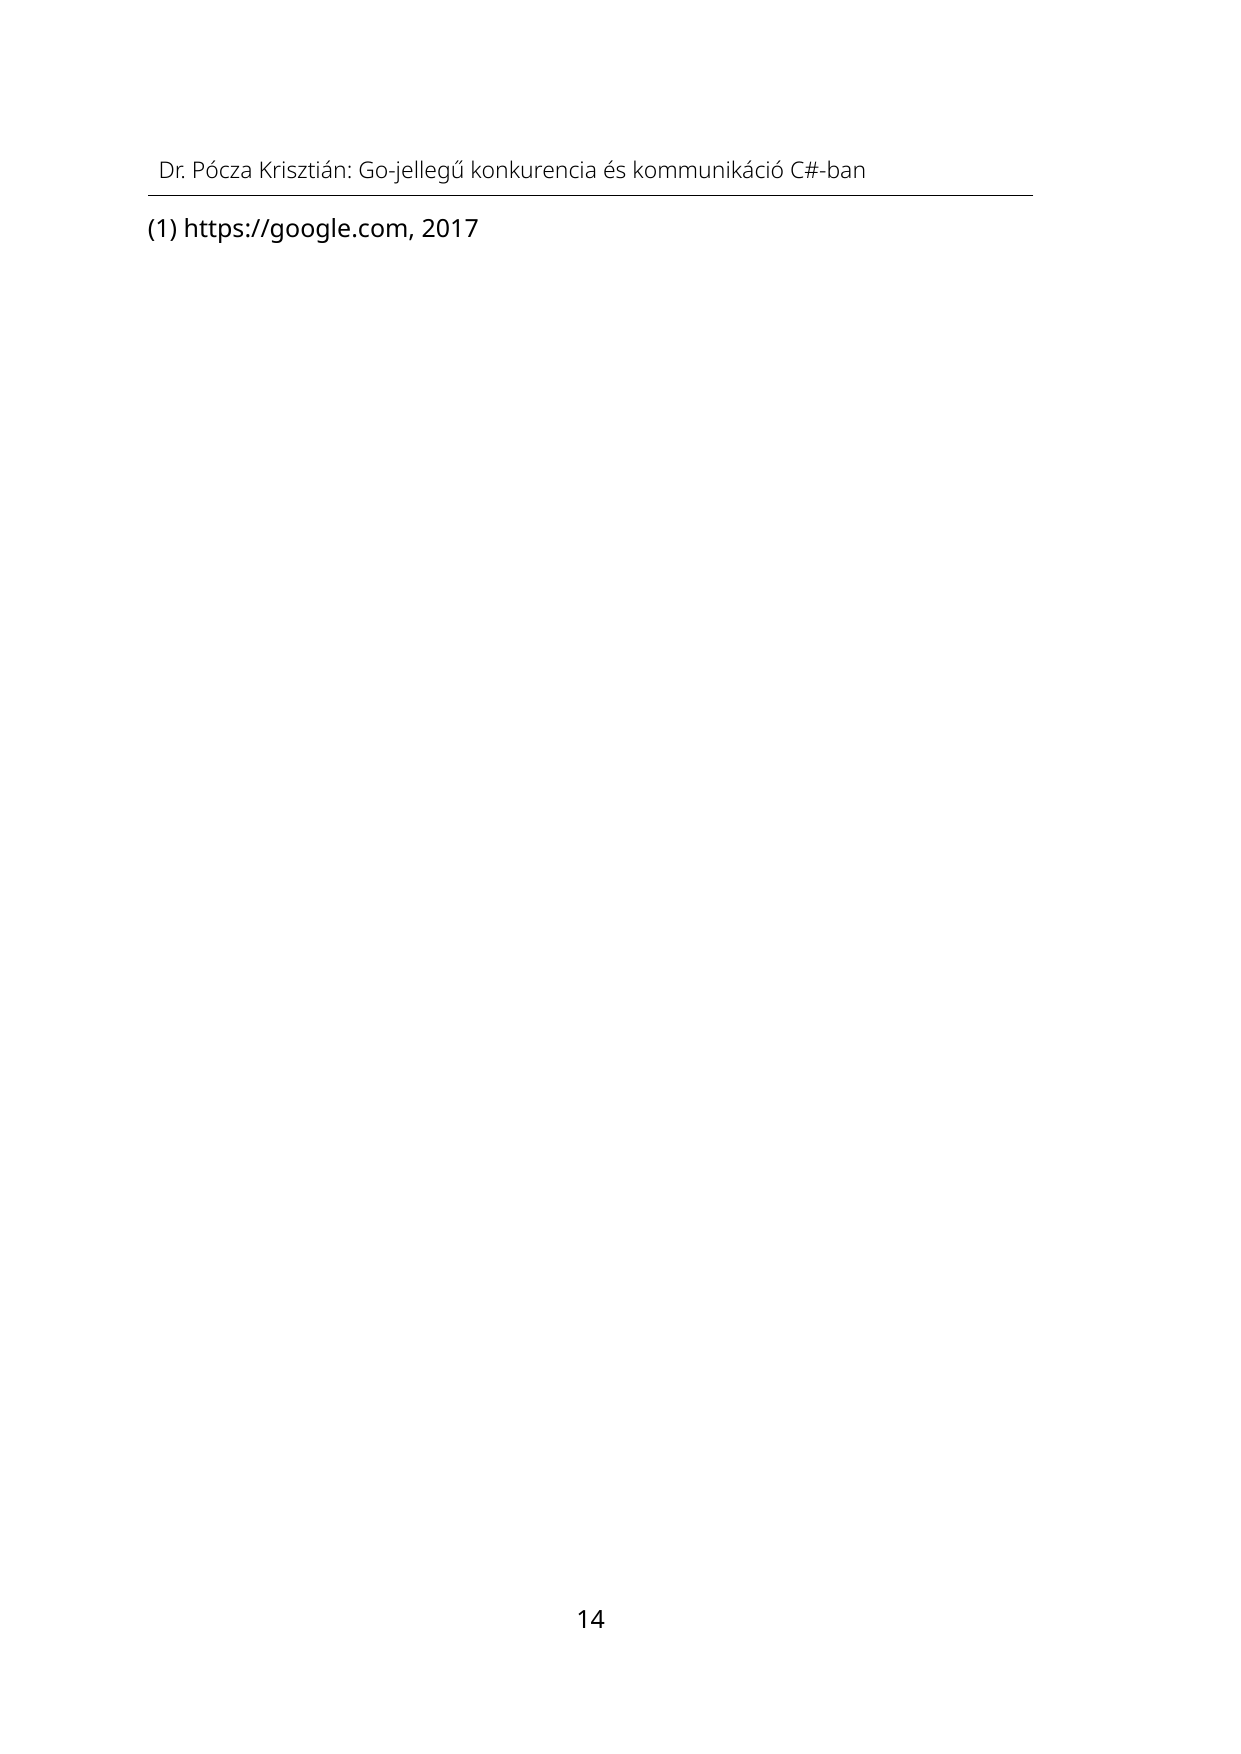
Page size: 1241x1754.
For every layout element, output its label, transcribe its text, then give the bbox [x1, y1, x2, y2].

text (1) https://google.com, 2017 [148, 210, 1033, 244]
